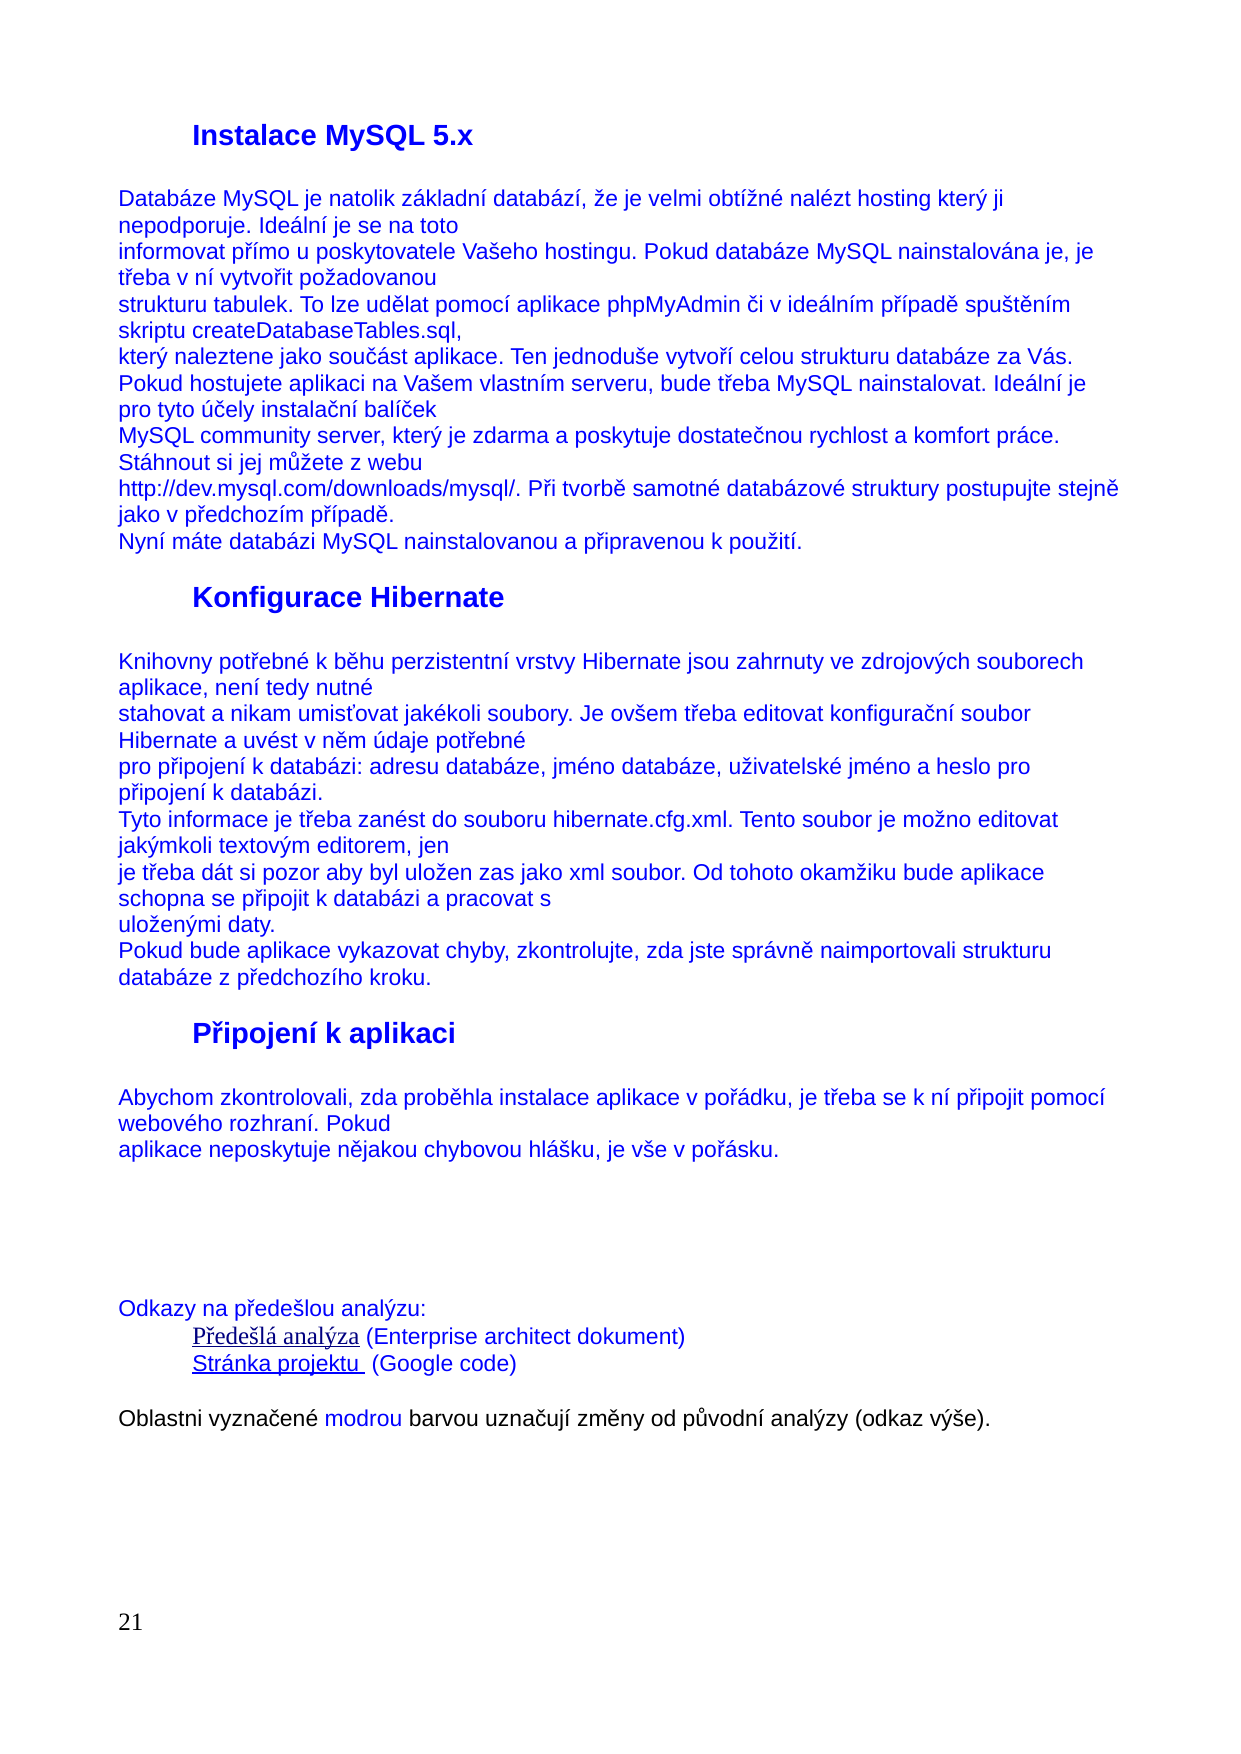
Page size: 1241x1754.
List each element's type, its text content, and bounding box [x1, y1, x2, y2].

text Konfigurace Hibernate [118, 581, 1122, 614]
text aplikace neposkytuje nějakou chybovou hlášku, je vše v pořásku. [118, 1136, 1122, 1163]
text Pokud bude aplikace vykazovat chyby, zkontrolujte, zda jste správně naimportovali strukturu databáze z předchozího kroku. [118, 937, 1122, 990]
text Stránka projektu (Google code) [118, 1349, 1122, 1376]
text pro připojení k databázi: adresu databáze, jméno databáze, uživatelské jméno a heslo pro připojení k databázi. [118, 753, 1122, 806]
text informovat přímo u poskytovatele Vašeho hostingu. Pokud databáze MySQL nainstalována je, je třeba v ní vytvořit požadovanou [118, 238, 1122, 291]
text MySQL community server, který je zdarma a poskytuje dostatečnou rychlost a komfort práce. Stáhnout si jej můžete z webu [118, 422, 1122, 475]
text Odkazy na předešlou analýzu: [118, 1294, 1122, 1321]
text http://dev.mysql.com/downloads/mysql/. Při tvorbě samotné databázové struktury postupujte stejně jako v předchozím případě. [118, 475, 1122, 528]
text Databáze MySQL je natolik základní databází, že je velmi obtížné nalézt hosting který ji nepodporuje. Ideální je se na toto [118, 185, 1122, 238]
text Tyto informace je třeba zanést do souboru hibernate.cfg.xml. Tento soubor je možno editovat jakýmkoli textovým editorem, jen [118, 806, 1122, 858]
text Abychom zkontrolovali, zda proběhla instalace aplikace v pořádku, je třeba se k ní připojit pomocí webového rozhraní. Pokud [118, 1084, 1122, 1136]
text Oblastni vyznačené modrou barvou uznačují změny od původní analýzy (odkaz výše). [118, 1405, 1122, 1431]
text Pokud hostujete aplikaci na Vašem vlastním serveru, bude třeba MySQL nainstalovat. Ideální je pro tyto účely instalační balíček [118, 370, 1122, 422]
text uloženými daty. [118, 911, 1122, 937]
text stahovat a nikam umisťovat jakékoli soubory. Je ovšem třeba editovat konfigurační soubor Hibernate a uvést v něm údaje potřebné [118, 700, 1122, 753]
text Instalace MySQL 5.x [118, 118, 1122, 152]
text je třeba dát si pozor aby byl uložen zas jako xml soubor. Od tohoto okamžiku bude aplikace schopna se připojit k databázi a pracovat s [118, 858, 1122, 911]
text Předešlá analýza (Enterprise architect dokument) [118, 1321, 1122, 1349]
text který naleztene jako součást aplikace. Ten jednoduše vytvoří celou strukturu databáze za Vás. [118, 343, 1122, 370]
text strukturu tabulek. To lze udělat pomocí aplikace phpMyAdmin či v ideálním případě spuštěním skriptu createDatabaseTables.sql, [118, 291, 1122, 343]
text Knihovny potřebné k běhu perzistentní vrstvy Hibernate jsou zahrnuty ve zdrojových souborech aplikace, není tedy nutné [118, 648, 1122, 700]
text Nyní máte databázi MySQL nainstalovanou a připravenou k použití. [118, 528, 1122, 554]
text Připojení k aplikaci [118, 1017, 1122, 1050]
